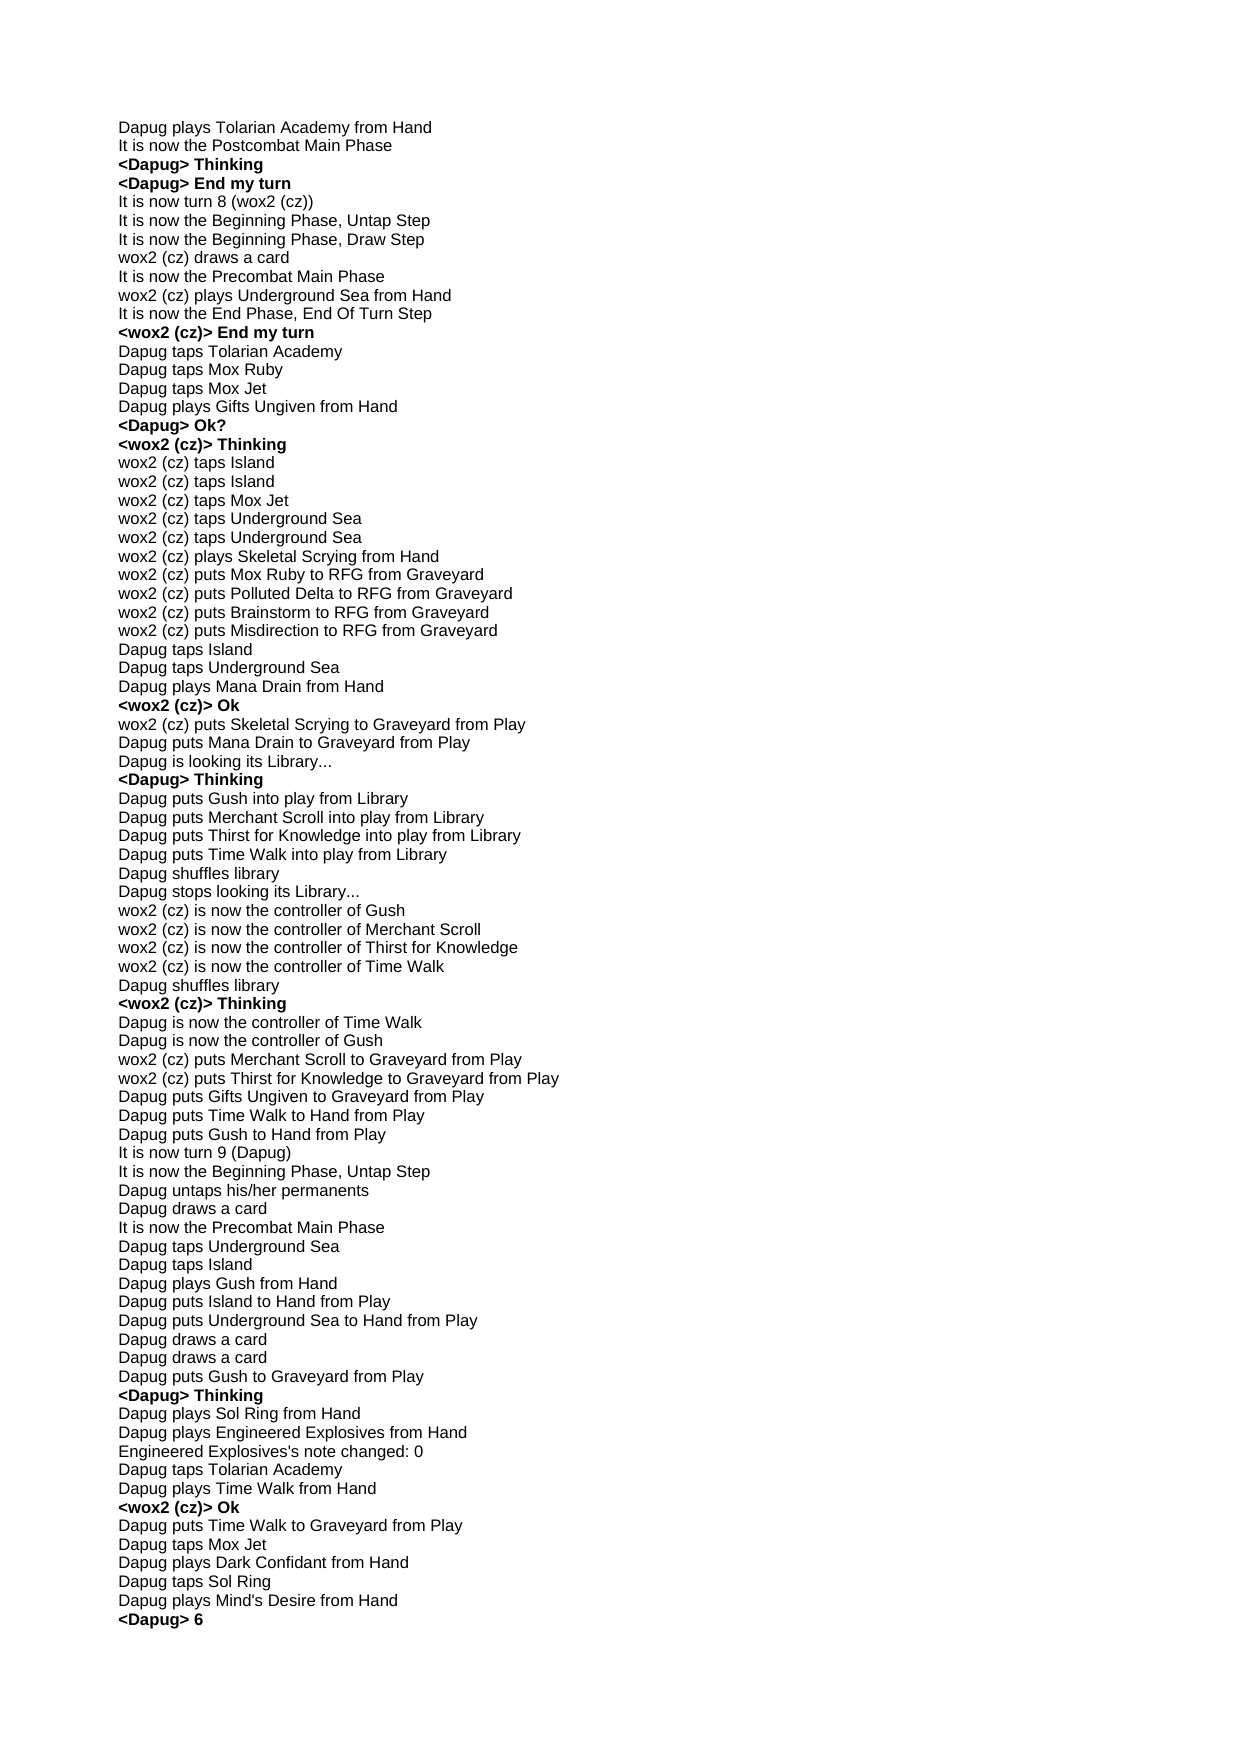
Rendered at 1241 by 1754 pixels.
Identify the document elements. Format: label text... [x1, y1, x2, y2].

text <Dapug> Thinking [118, 771, 1122, 789]
text wox2 (cz) puts Mox Ruby to RFG from Graveyard [118, 566, 1122, 584]
text <wox2 (cz)> End my turn [118, 323, 1122, 342]
text Engineered Explosives's note changed: 0 [118, 1442, 1122, 1461]
text wox2 (cz) taps Mox Jet [118, 491, 1122, 510]
text Dapug plays Mana Drain from Hand [118, 677, 1122, 696]
text Dapug taps Mox Jet [118, 1535, 1122, 1554]
text wox2 (cz) taps Island [118, 472, 1122, 491]
text Dapug shuffles library [118, 976, 1122, 994]
text It is now the Precombat Main Phase [118, 1218, 1122, 1237]
text <Dapug> Thinking [118, 1386, 1122, 1405]
text Dapug puts Gush into play from Library [118, 789, 1122, 808]
text Dapug plays Sol Ring from Hand [118, 1405, 1122, 1423]
text <wox2 (cz)> Ok [118, 696, 1122, 715]
text <wox2 (cz)> Thinking [118, 435, 1122, 454]
text Dapug plays Dark Confidant from Hand [118, 1554, 1122, 1572]
text Dapug puts Thirst for Knowledge into play from Library [118, 827, 1122, 845]
text wox2 (cz) is now the controller of Thirst for Knowledge [118, 938, 1122, 957]
text Dapug is looking its Library... [118, 752, 1122, 771]
text wox2 (cz) is now the controller of Time Walk [118, 957, 1122, 976]
text wox2 (cz) taps Island [118, 454, 1122, 472]
text <Dapug> Thinking [118, 155, 1122, 174]
text Dapug puts Time Walk into play from Library [118, 845, 1122, 864]
text Dapug taps Island [118, 640, 1122, 659]
text It is now the End Phase, End Of Turn Step [118, 304, 1122, 323]
text wox2 (cz) puts Polluted Delta to RFG from Graveyard [118, 584, 1122, 603]
text Dapug puts Gush to Graveyard from Play [118, 1367, 1122, 1386]
text Dapug taps Sol Ring [118, 1572, 1122, 1591]
text Dapug shuffles library [118, 864, 1122, 883]
text It is now the Beginning Phase, Untap Step [118, 211, 1122, 230]
text wox2 (cz) puts Merchant Scroll to Graveyard from Play [118, 1050, 1122, 1069]
text <Dapug> 6 [118, 1610, 1122, 1628]
text <Dapug> End my turn [118, 174, 1122, 193]
text Dapug is now the controller of Gush [118, 1032, 1122, 1050]
text Dapug untaps his/her permanents [118, 1181, 1122, 1199]
text Dapug taps Tolarian Academy [118, 342, 1122, 361]
text Dapug taps Tolarian Academy [118, 1461, 1122, 1479]
text Dapug plays Engineered Explosives from Hand [118, 1423, 1122, 1442]
text Dapug plays Gush from Hand [118, 1274, 1122, 1293]
text <wox2 (cz)> Thinking [118, 994, 1122, 1013]
text wox2 (cz) puts Thirst for Knowledge to Graveyard from Play [118, 1069, 1122, 1088]
text wox2 (cz) puts Misdirection to RFG from Graveyard [118, 622, 1122, 640]
text Dapug draws a card [118, 1199, 1122, 1218]
text It is now the Precombat Main Phase [118, 267, 1122, 286]
text wox2 (cz) taps Underground Sea [118, 510, 1122, 528]
text Dapug plays Gifts Ungiven from Hand [118, 398, 1122, 416]
text Dapug puts Time Walk to Hand from Play [118, 1106, 1122, 1125]
text wox2 (cz) is now the controller of Gush [118, 901, 1122, 920]
text Dapug puts Underground Sea to Hand from Play [118, 1311, 1122, 1330]
text Dapug stops looking its Library... [118, 883, 1122, 901]
text Dapug puts Mana Drain to Graveyard from Play [118, 733, 1122, 752]
text wox2 (cz) taps Underground Sea [118, 528, 1122, 547]
text It is now the Postcombat Main Phase [118, 137, 1122, 155]
text wox2 (cz) puts Skeletal Scrying to Graveyard from Play [118, 715, 1122, 733]
text Dapug taps Mox Ruby [118, 361, 1122, 379]
text Dapug taps Island [118, 1256, 1122, 1274]
text <wox2 (cz)> Ok [118, 1498, 1122, 1517]
text Dapug taps Underground Sea [118, 1237, 1122, 1256]
text wox2 (cz) puts Brainstorm to RFG from Graveyard [118, 603, 1122, 622]
text wox2 (cz) plays Skeletal Scrying from Hand [118, 547, 1122, 566]
text Dapug plays Mind's Desire from Hand [118, 1591, 1122, 1610]
text Dapug puts Time Walk to Graveyard from Play [118, 1517, 1122, 1535]
text It is now turn 9 (Dapug) [118, 1144, 1122, 1162]
text Dapug puts Island to Hand from Play [118, 1293, 1122, 1311]
text Dapug plays Time Walk from Hand [118, 1479, 1122, 1498]
text wox2 (cz) is now the controller of Merchant Scroll [118, 920, 1122, 938]
text wox2 (cz) draws a card [118, 249, 1122, 267]
text <Dapug> Ok? [118, 416, 1122, 435]
text Dapug puts Merchant Scroll into play from Library [118, 808, 1122, 827]
text It is now the Beginning Phase, Draw Step [118, 230, 1122, 249]
text It is now the Beginning Phase, Untap Step [118, 1162, 1122, 1181]
text It is now turn 8 (wox2 (cz)) [118, 193, 1122, 211]
text Dapug puts Gush to Hand from Play [118, 1125, 1122, 1144]
text Dapug plays Tolarian Academy from Hand [118, 118, 1122, 137]
text Dapug draws a card [118, 1330, 1122, 1349]
text wox2 (cz) plays Underground Sea from Hand [118, 286, 1122, 304]
text Dapug puts Gifts Ungiven to Graveyard from Play [118, 1088, 1122, 1106]
text Dapug draws a card [118, 1349, 1122, 1367]
text Dapug taps Mox Jet [118, 379, 1122, 398]
text Dapug taps Underground Sea [118, 659, 1122, 677]
text Dapug is now the controller of Time Walk [118, 1013, 1122, 1032]
